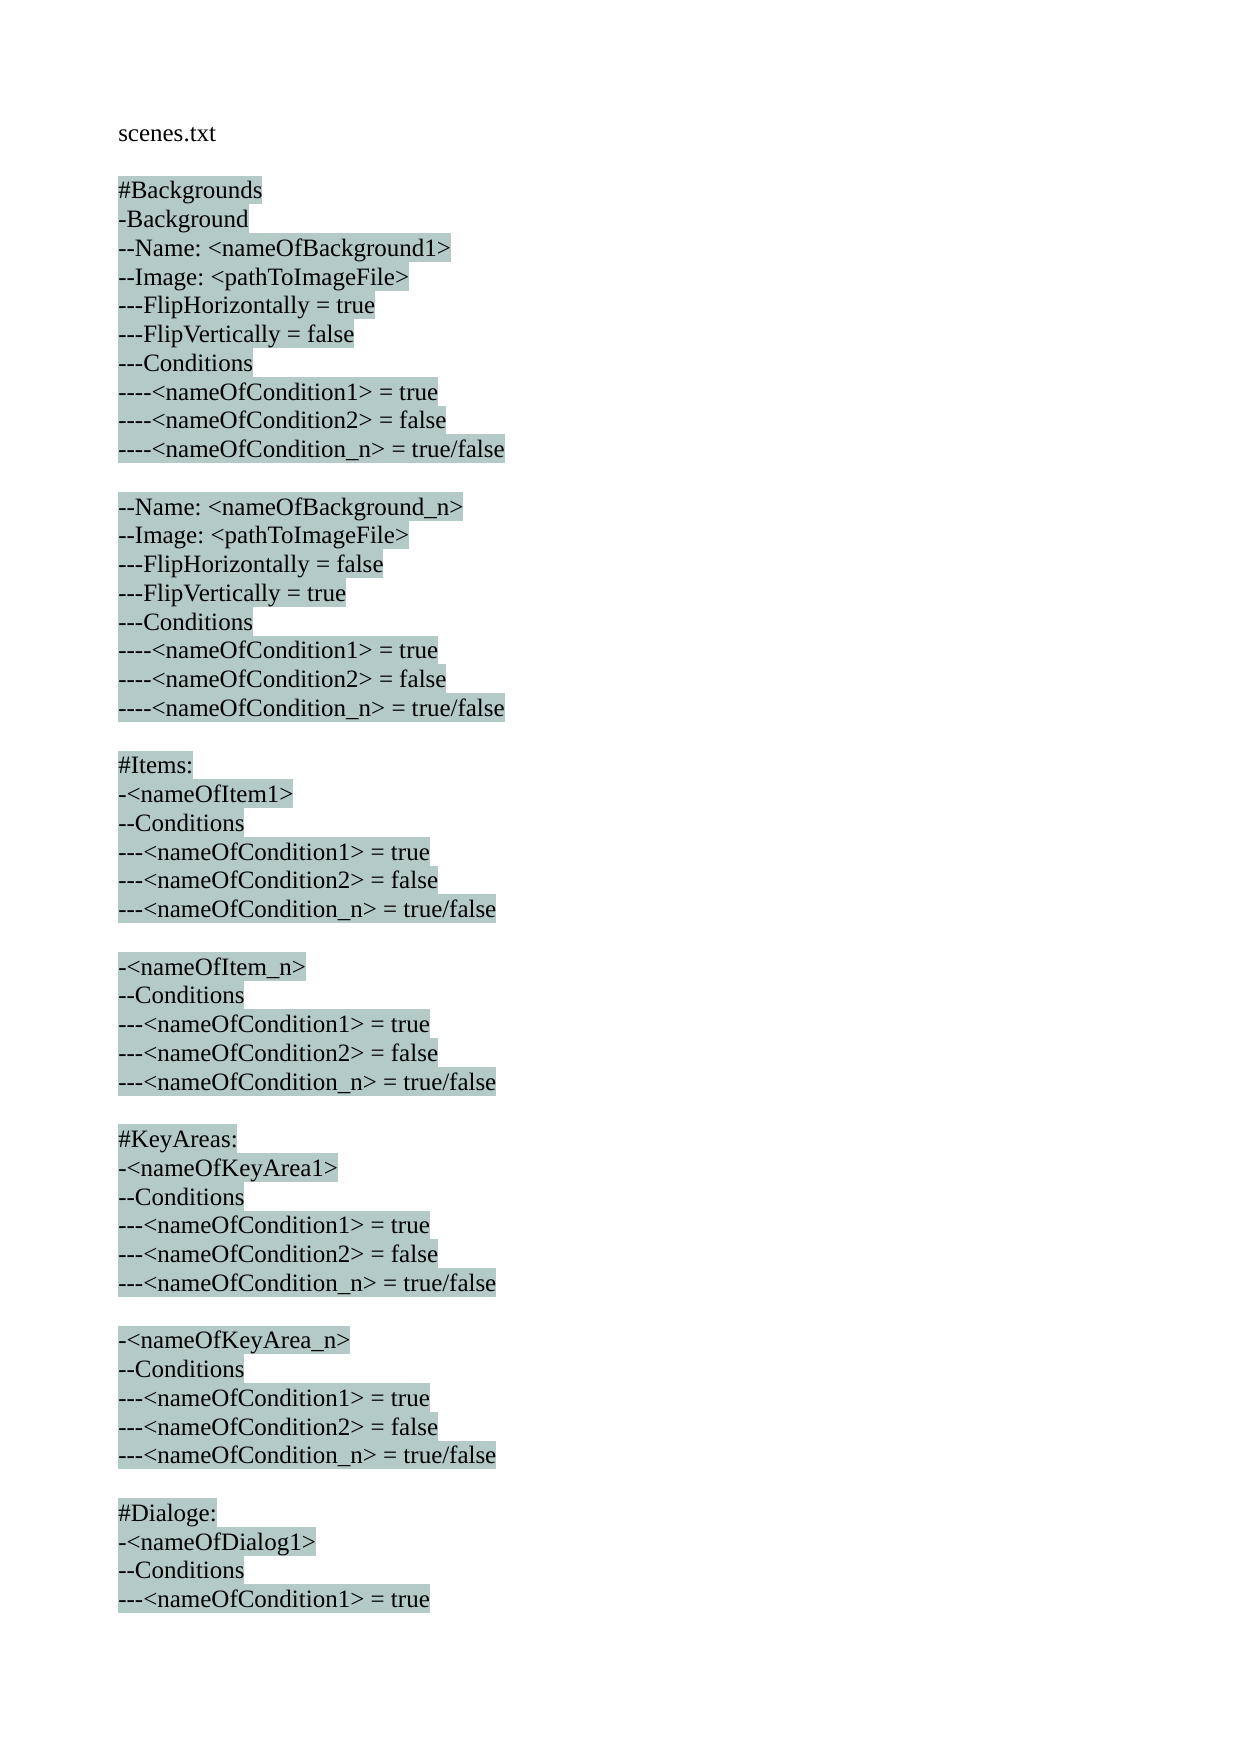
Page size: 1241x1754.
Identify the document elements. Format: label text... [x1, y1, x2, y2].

text ---<nameOfCondition1> = true [118, 1584, 1122, 1613]
text ---<nameOfCondition1> = true [118, 1211, 1122, 1239]
text ---<nameOfCondition_n> = true/false [118, 894, 1122, 923]
text ---<nameOfCondition2> = false [118, 1038, 1122, 1067]
text ---Conditions [118, 348, 1122, 377]
text ---FlipHorizontally = false [118, 549, 1122, 578]
text ---FlipVertically = false [118, 319, 1122, 348]
text ---<nameOfCondition1> = true [118, 837, 1122, 866]
text #Dialoge: -<nameOfDialog1> [118, 1498, 1122, 1556]
text ---<nameOfCondition1> = true [118, 1009, 1122, 1038]
text ---FlipHorizontally = true [118, 291, 1122, 319]
text ---<nameOfCondition2> = false [118, 1239, 1122, 1268]
text --Conditions [118, 808, 1122, 837]
text ----<nameOfCondition_n> = true/false [118, 434, 1122, 463]
text #Items: -<nameOfItem1> [118, 751, 1122, 808]
text ---Conditions [118, 607, 1122, 636]
text --Name: <nameOfBackground_n> [118, 492, 1122, 521]
text ---<nameOfCondition_n> = true/false [118, 1441, 1122, 1469]
text --Conditions [118, 1354, 1122, 1383]
text scenes.txt [118, 118, 1122, 147]
text ---<nameOfCondition_n> = true/false [118, 1268, 1122, 1297]
text ----<nameOfCondition1> = true [118, 377, 1122, 406]
text ----<nameOfCondition2> = false [118, 406, 1122, 434]
text ----<nameOfCondition2> = false [118, 664, 1122, 693]
text #Backgrounds [118, 176, 1122, 204]
text -<nameOfItem_n> [118, 923, 1122, 981]
text ---<nameOfCondition1> = true [118, 1383, 1122, 1412]
text ----<nameOfCondition_n> = true/false [118, 693, 1122, 722]
text -<nameOfKeyArea_n> [118, 1297, 1122, 1354]
text ----<nameOfCondition1> = true [118, 636, 1122, 664]
text #KeyAreas: -<nameOfKeyArea1> [118, 1124, 1122, 1182]
text ---<nameOfCondition2> = false [118, 1412, 1122, 1441]
text ---<nameOfCondition2> = false [118, 866, 1122, 894]
text -Background [118, 204, 1122, 233]
text ---<nameOfCondition_n> = true/false [118, 1067, 1122, 1096]
text --Conditions [118, 981, 1122, 1009]
text ---FlipVertically = true [118, 578, 1122, 607]
text --Conditions [118, 1556, 1122, 1584]
text --Conditions [118, 1182, 1122, 1211]
text --Image: <pathToImageFile> [118, 521, 1122, 549]
text --Image: <pathToImageFile> [118, 262, 1122, 291]
text --Name: <nameOfBackground1> [118, 233, 1122, 262]
